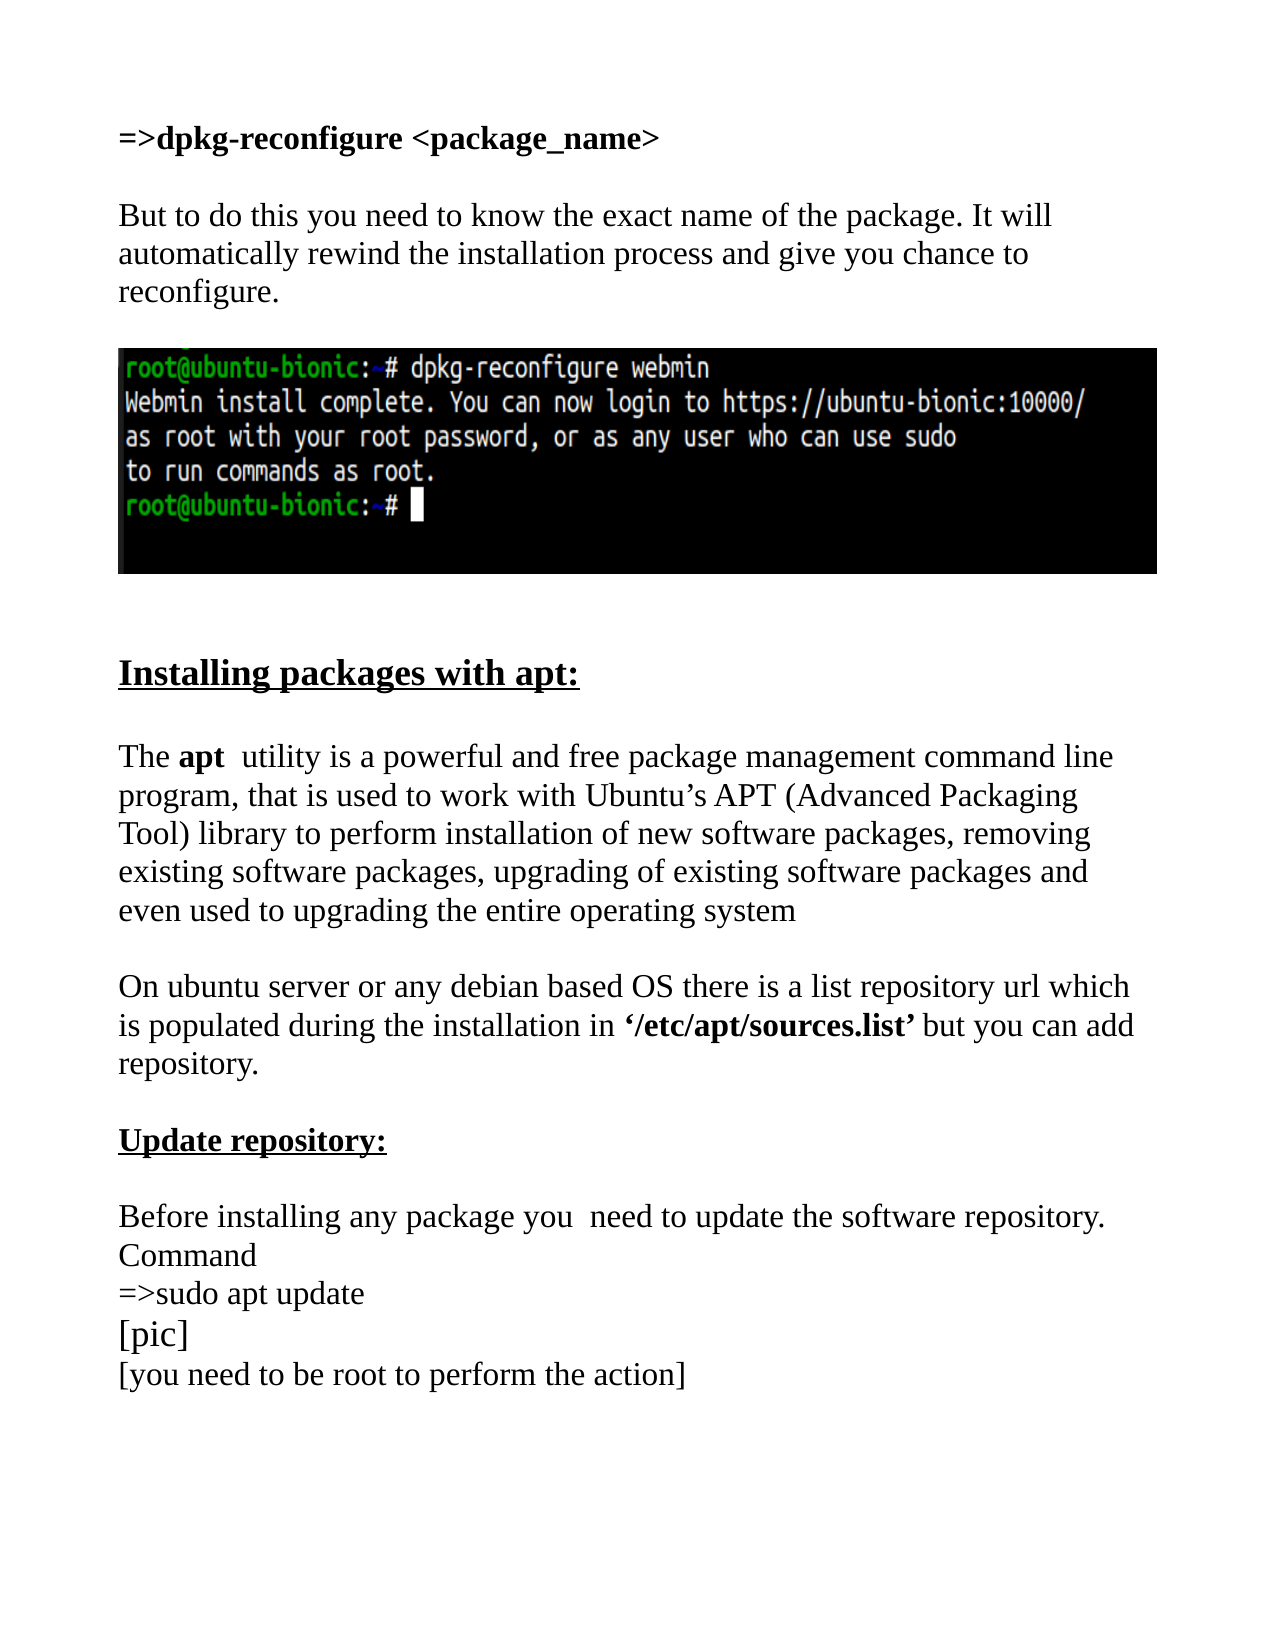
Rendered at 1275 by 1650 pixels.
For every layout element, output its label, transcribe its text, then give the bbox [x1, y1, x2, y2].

text Command [118, 1235, 1157, 1273]
text Installing packages with apt: [118, 650, 1157, 693]
text [you need to be root to perform the action] [118, 1355, 1157, 1393]
picture [118, 348, 1157, 574]
text =>sudo apt update [118, 1273, 1157, 1312]
text Before installing any package you need to update the software repository. [118, 1197, 1157, 1235]
text [pic] [118, 1312, 1157, 1355]
text The apt utility is a powerful and free package management command line program, that is used to work with Ubuntu’s APT (Advanced Packaging Tool) library to perform installation of new software packages, removing existing software packages, upgrading of existing software packages and even used to upgrading the entire operating system [118, 737, 1157, 928]
text =>dpkg-reconfigure <package_name> [118, 118, 1157, 156]
text On ubuntu server or any debian based OS there is a list repository url which is populated during the installation in ‘/etc/apt/sources.list’ but you can add repository. [118, 967, 1157, 1082]
text Update repository: [118, 1120, 1157, 1158]
text But to do this you need to know the exact name of the package. It will automatically rewind the installation process and give you chance to reconfigure. [118, 195, 1157, 310]
